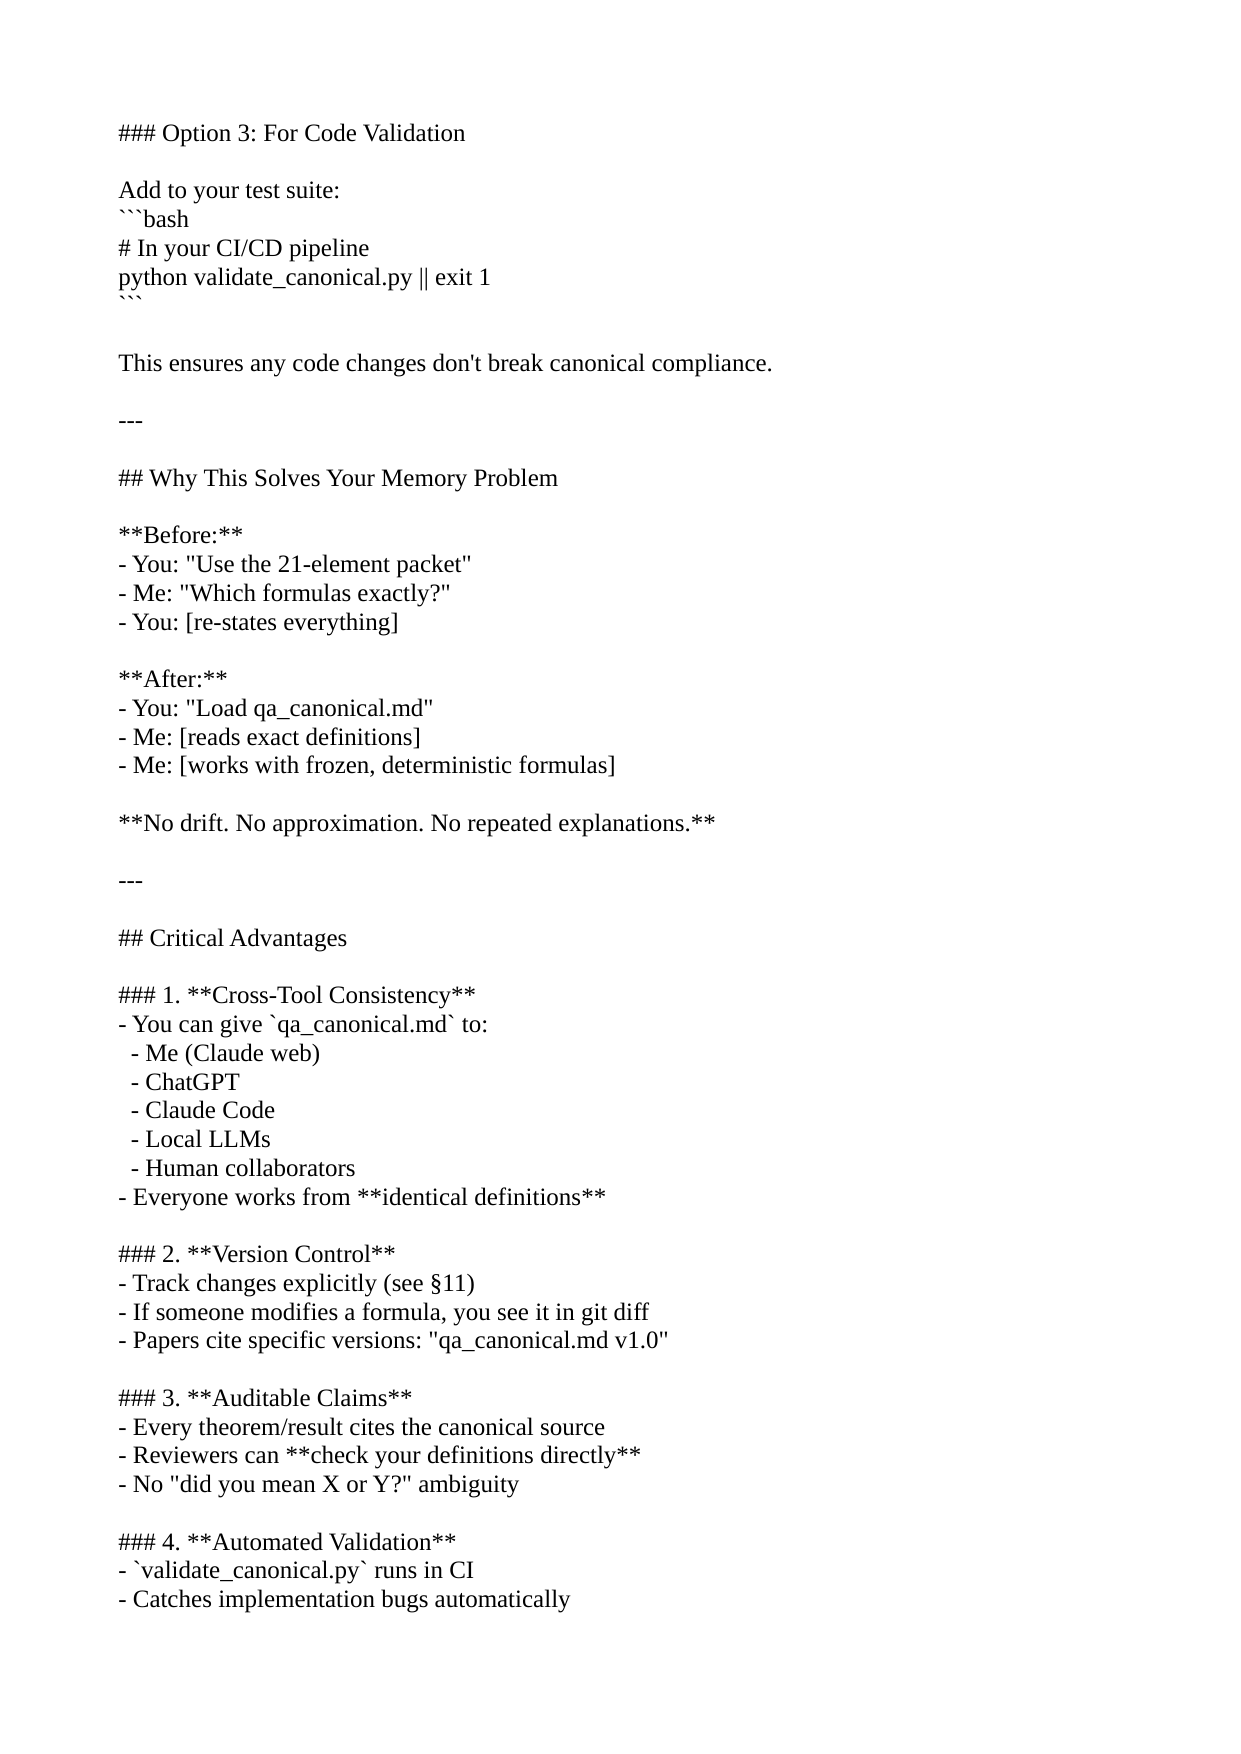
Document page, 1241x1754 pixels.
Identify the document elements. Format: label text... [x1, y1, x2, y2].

text --- [118, 866, 1122, 894]
text ``` [118, 291, 1122, 319]
text - Me (Claude web) [118, 1038, 1122, 1067]
text - Every theorem/result cites the canonical source [118, 1412, 1122, 1441]
text ### Option 3: For Code Validation [118, 118, 1122, 147]
text This ensures any code changes don't break canonical compliance. [118, 348, 1122, 377]
text - You can give `qa_canonical.md` to: [118, 1009, 1122, 1038]
text - Me: "Which formulas exactly?" [118, 578, 1122, 607]
text # In your CI/CD pipeline [118, 233, 1122, 262]
text Add to your test suite: [118, 176, 1122, 204]
text - Me: [reads exact definitions] [118, 722, 1122, 751]
text ## Critical Advantages [118, 923, 1122, 952]
text - ChatGPT [118, 1067, 1122, 1096]
text - If someone modifies a formula, you see it in git diff [118, 1297, 1122, 1326]
text **After:** [118, 664, 1122, 693]
text - You: "Use the 21-element packet" [118, 549, 1122, 578]
text ### 3. **Auditable Claims** [118, 1383, 1122, 1412]
text - You: "Load qa_canonical.md" [118, 693, 1122, 722]
text - Everyone works from **identical definitions** [118, 1182, 1122, 1211]
text ### 4. **Automated Validation** [118, 1527, 1122, 1556]
text - `validate_canonical.py` runs in CI [118, 1556, 1122, 1584]
text - Track changes explicitly (see §11) [118, 1268, 1122, 1297]
text - Human collaborators [118, 1153, 1122, 1182]
text **No drift. No approximation. No repeated explanations.** [118, 808, 1122, 837]
text - You: [re-states everything] [118, 607, 1122, 636]
text ### 1. **Cross-Tool Consistency** [118, 981, 1122, 1009]
text - Papers cite specific versions: "qa_canonical.md v1.0" [118, 1326, 1122, 1354]
text - No "did you mean X or Y?" ambiguity [118, 1469, 1122, 1498]
text - Catches implementation bugs automatically [118, 1584, 1122, 1613]
text - Me: [works with frozen, deterministic formulas] [118, 751, 1122, 779]
text --- [118, 406, 1122, 434]
text - Claude Code [118, 1096, 1122, 1124]
text - Reviewers can **check your definitions directly** [118, 1441, 1122, 1469]
text **Before:** [118, 521, 1122, 549]
text ## Why This Solves Your Memory Problem [118, 463, 1122, 492]
text ### 2. **Version Control** [118, 1239, 1122, 1268]
text ```bash [118, 204, 1122, 233]
text python validate_canonical.py || exit 1 [118, 262, 1122, 291]
text - Local LLMs [118, 1124, 1122, 1153]
